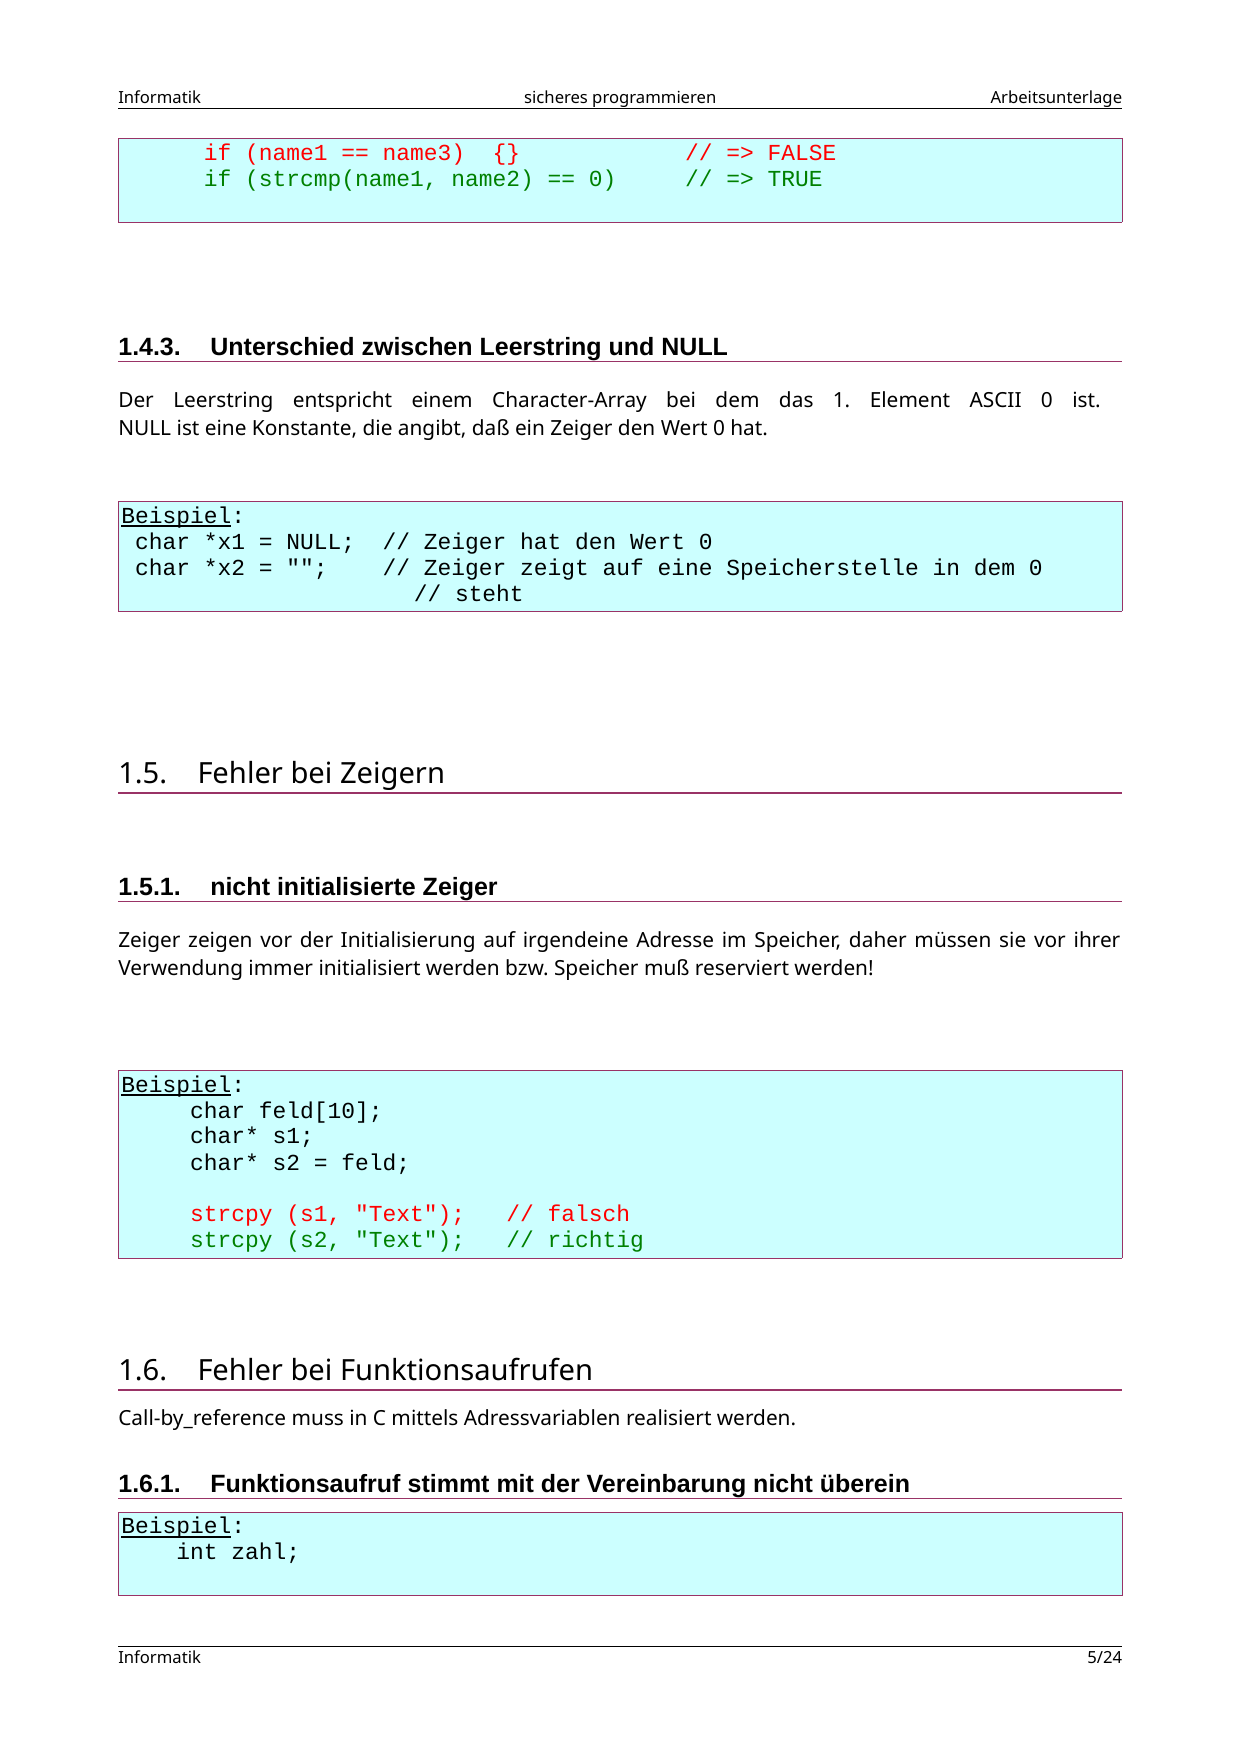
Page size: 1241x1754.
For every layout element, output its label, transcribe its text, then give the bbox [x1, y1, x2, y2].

subtitle Fehler bei Funktionsaufrufen [118, 1349, 1122, 1389]
subtitle nicht initialisierte Zeiger [118, 872, 1122, 901]
subtitle Funktionsaufruf stimmt mit der Vereinbarung nicht überein [118, 1469, 1122, 1498]
text Der Leerstring entspricht einem Character-Array bei dem das 1. Element ASCII 0 ist. NULL ist eine Konstante, die angibt, daß ein Zeiger den Wert 0 hat. [118, 385, 1122, 442]
text // steht [119, 579, 1122, 611]
text strcpy (s1, "Text"); // falsch strcpy (s2, "Text"); // richtig [119, 1200, 1122, 1258]
text Beispiel: char feld[10]; char* s1; char* s2 = feld; [119, 1071, 1122, 1174]
text if (name1 == name3) {} // => FALSE if (strcmp(name1, name2) == 0) // => TRUE [119, 139, 1122, 222]
text Beispiel: char *x1 = NULL; // Zeiger hat den Wert 0 char *x2 = ""; // Zeiger zeigt auf eine Speicherstelle in dem 0 [119, 502, 1122, 579]
text Zeiger zeigen vor der Initialisierung auf irgendeine Adresse im Speicher, daher müssen sie vor ihrer Verwendung immer initialisiert werden bzw. Speicher muß reserviert werden! [118, 925, 1122, 982]
subtitle Unterschied zwischen Leerstring und NULL [118, 332, 1122, 361]
text Beispiel: int zahl; [119, 1513, 1122, 1595]
subtitle Fehler bei Zeigern [118, 752, 1122, 792]
text Call-by_reference muss in C mittels Adressvariablen realisiert werden. [118, 1403, 1122, 1432]
